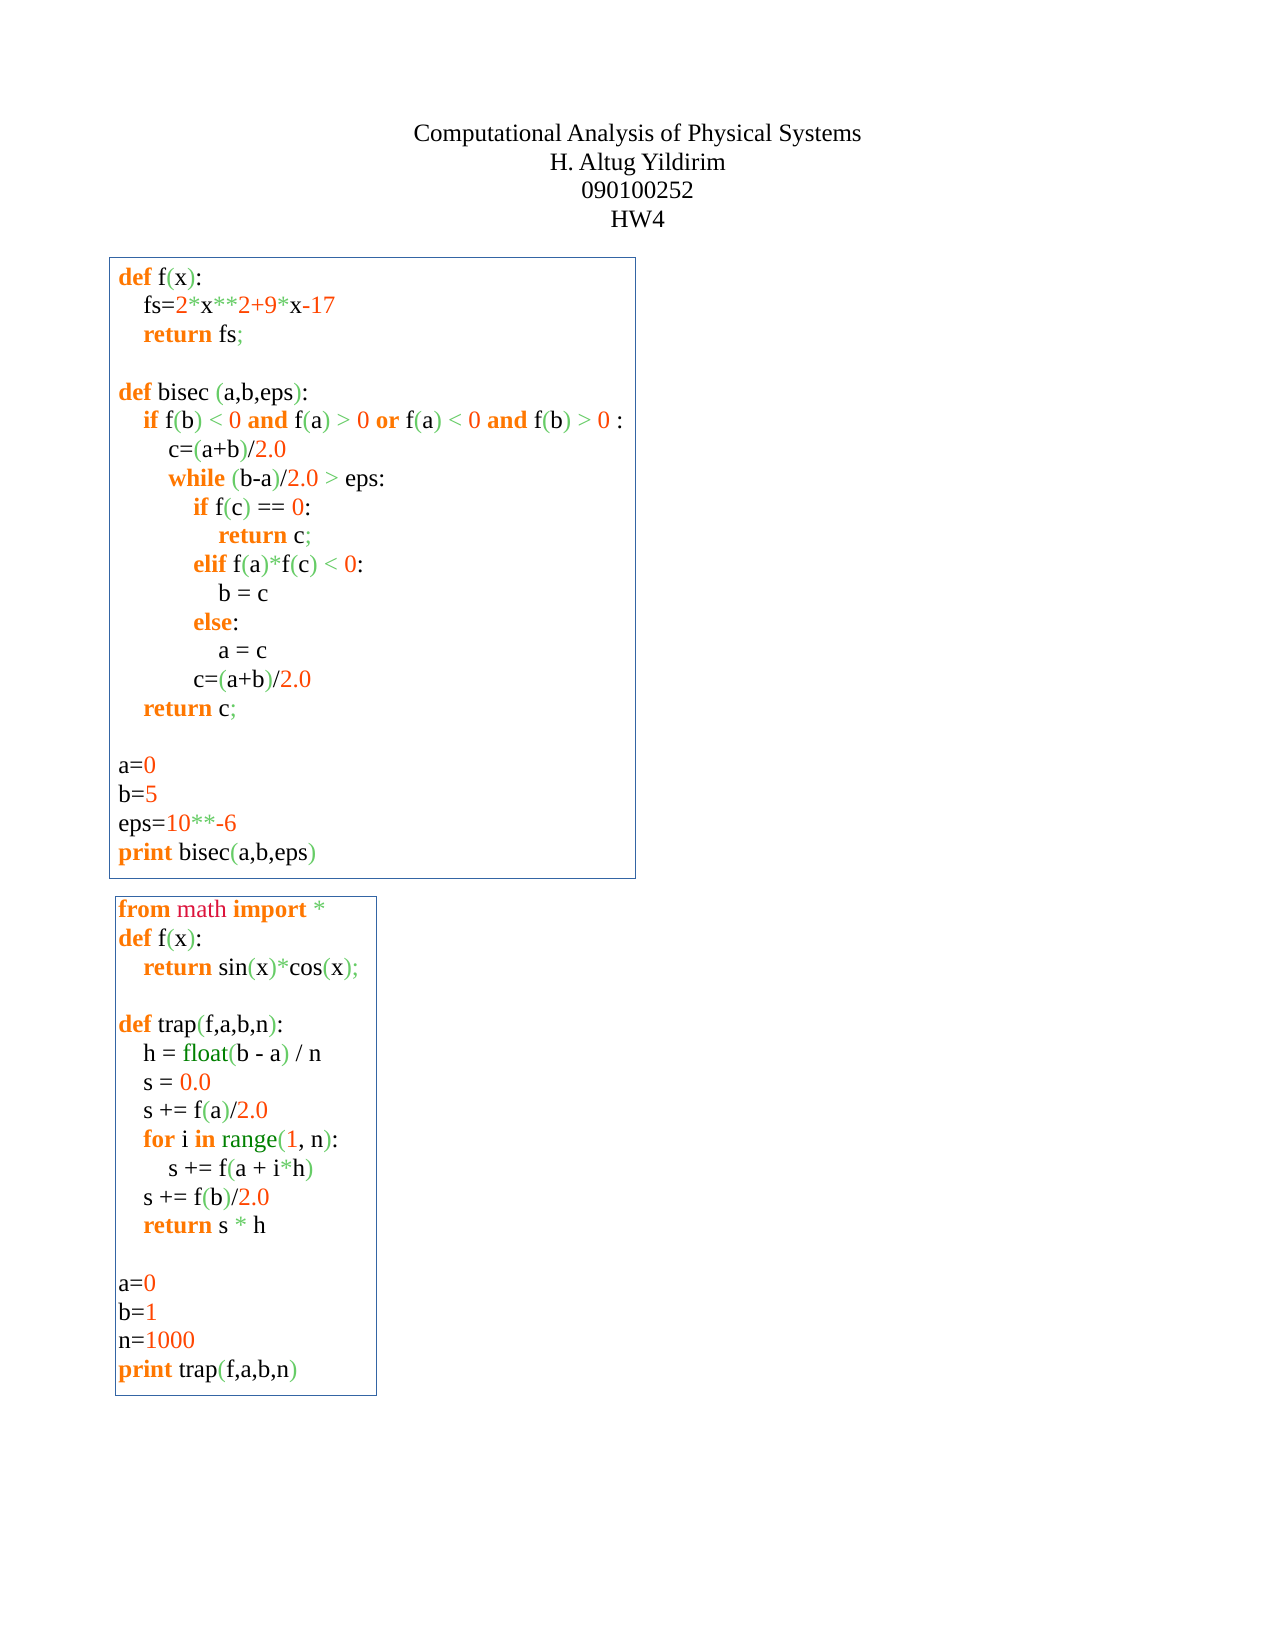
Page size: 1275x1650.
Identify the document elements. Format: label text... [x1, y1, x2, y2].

text [636, 636, 1157, 664]
text [377, 1354, 1157, 1383]
text c=(a+b)/2.0 [118, 434, 635, 463]
text Computational Analysis of Physical Systems [118, 118, 1157, 147]
text return s * h [118, 1211, 376, 1239]
text return fs; [118, 319, 635, 348]
text s += f(b)/2.0 [118, 1182, 376, 1211]
text h = float(b - a) / n [118, 1038, 376, 1067]
text [636, 693, 1157, 722]
text else: [118, 607, 635, 636]
text [636, 521, 1157, 549]
text [377, 923, 1157, 952]
text [377, 1153, 1157, 1182]
text [377, 1038, 1157, 1067]
text [636, 319, 1157, 348]
text return sin(x)*cos(x); [118, 952, 376, 981]
text print bisec(a,b,eps) [118, 837, 635, 866]
text [636, 549, 1157, 578]
text c=(a+b)/2.0 [118, 664, 635, 693]
text [636, 434, 1157, 463]
text [377, 1124, 1157, 1153]
text for i in range(1, n): [118, 1124, 376, 1153]
text [636, 578, 1157, 607]
text a=0 [118, 751, 635, 779]
text fs=2*x**2+9*x-17 [118, 291, 635, 319]
text b = c [118, 578, 635, 607]
text [636, 664, 1157, 693]
text n=1000 [118, 1326, 376, 1354]
text eps=10**-6 [118, 808, 635, 837]
text elif f(a)*f(c) < 0: [118, 549, 635, 578]
text [377, 1009, 1157, 1038]
text [636, 808, 1157, 837]
text [636, 463, 1157, 492]
text while (b-a)/2.0 > eps: [118, 463, 635, 492]
text [377, 1067, 1157, 1096]
text b=1 [118, 1297, 376, 1326]
text [377, 1096, 1157, 1124]
text H. Altug Yildirim [118, 147, 1157, 176]
text [377, 1211, 1157, 1239]
text [636, 751, 1157, 779]
text s += f(a + i*h) [118, 1153, 376, 1182]
text [636, 406, 1157, 434]
text [636, 492, 1157, 521]
text print trap(f,a,b,n) [118, 1354, 376, 1383]
text from math import * [118, 894, 1157, 923]
text s = 0.0 [118, 1067, 376, 1096]
text 090100252 [118, 176, 1157, 204]
text def f(x): [118, 262, 635, 291]
text s += f(a)/2.0 [118, 1096, 376, 1124]
text def f(x): [118, 923, 376, 952]
text return c; [118, 693, 635, 722]
text def trap(f,a,b,n): [118, 1009, 376, 1038]
text [636, 837, 1157, 866]
text [636, 779, 1157, 808]
text HW4 [118, 204, 1157, 233]
text def bisec (a,b,eps): [118, 377, 635, 406]
text [636, 377, 1157, 406]
text [636, 607, 1157, 636]
text b=5 [118, 779, 635, 808]
text [377, 1268, 1157, 1297]
text [636, 291, 1157, 319]
text return c; [118, 521, 635, 549]
text if f(b) < 0 and f(a) > 0 or f(a) < 0 and f(b) > 0 : [118, 406, 635, 434]
text [377, 1297, 1157, 1326]
text if f(c) == 0: [118, 492, 635, 521]
text [636, 262, 1157, 291]
text a = c [118, 636, 635, 664]
text [377, 952, 1157, 981]
text a=0 [118, 1268, 376, 1297]
text [377, 1326, 1157, 1354]
text [377, 1182, 1157, 1211]
